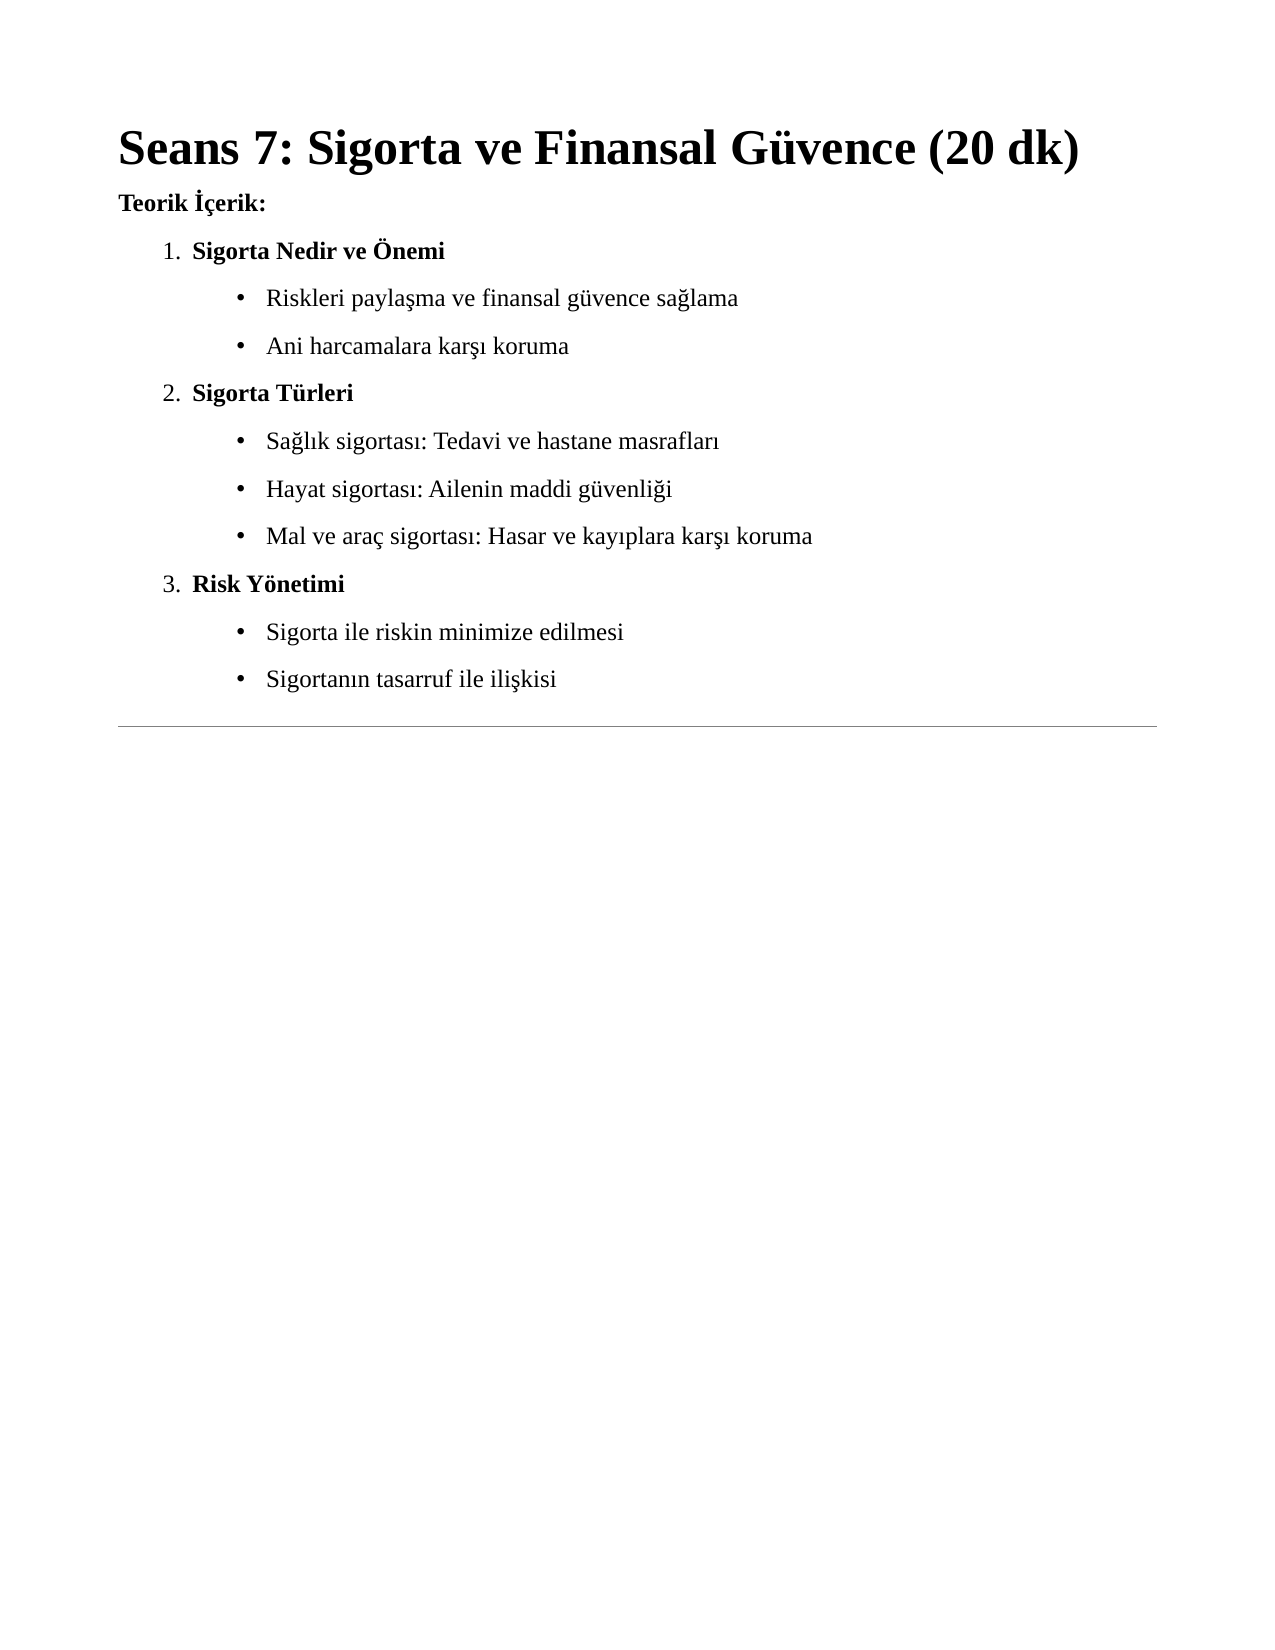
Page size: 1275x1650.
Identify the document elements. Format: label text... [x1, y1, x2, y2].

list Riskleri paylaşma ve finansal güvence sağlama [236, 283, 1157, 312]
subtitle Seans 7: Sigorta ve Finansal Güvence (20 dk) [118, 118, 1157, 176]
list Mal ve araç sigortası: Hasar ve kayıplara karşı koruma [236, 521, 1157, 550]
text Teorik İçerik: [118, 188, 1157, 217]
list Sağlık sigortası: Tedavi ve hastane masrafları [236, 426, 1157, 455]
list Ani harcamalara karşı koruma [236, 331, 1157, 360]
list Hayat sigortası: Ailenin maddi güvenliği [236, 474, 1157, 502]
list Risk Yönetimi [162, 569, 1157, 598]
list Sigortanın tasarruf ile ilişkisi [236, 664, 1157, 693]
list Sigorta Türleri [162, 378, 1157, 407]
list Sigorta Nedir ve Önemi [162, 236, 1157, 264]
list Sigorta ile riskin minimize edilmesi [236, 617, 1157, 645]
